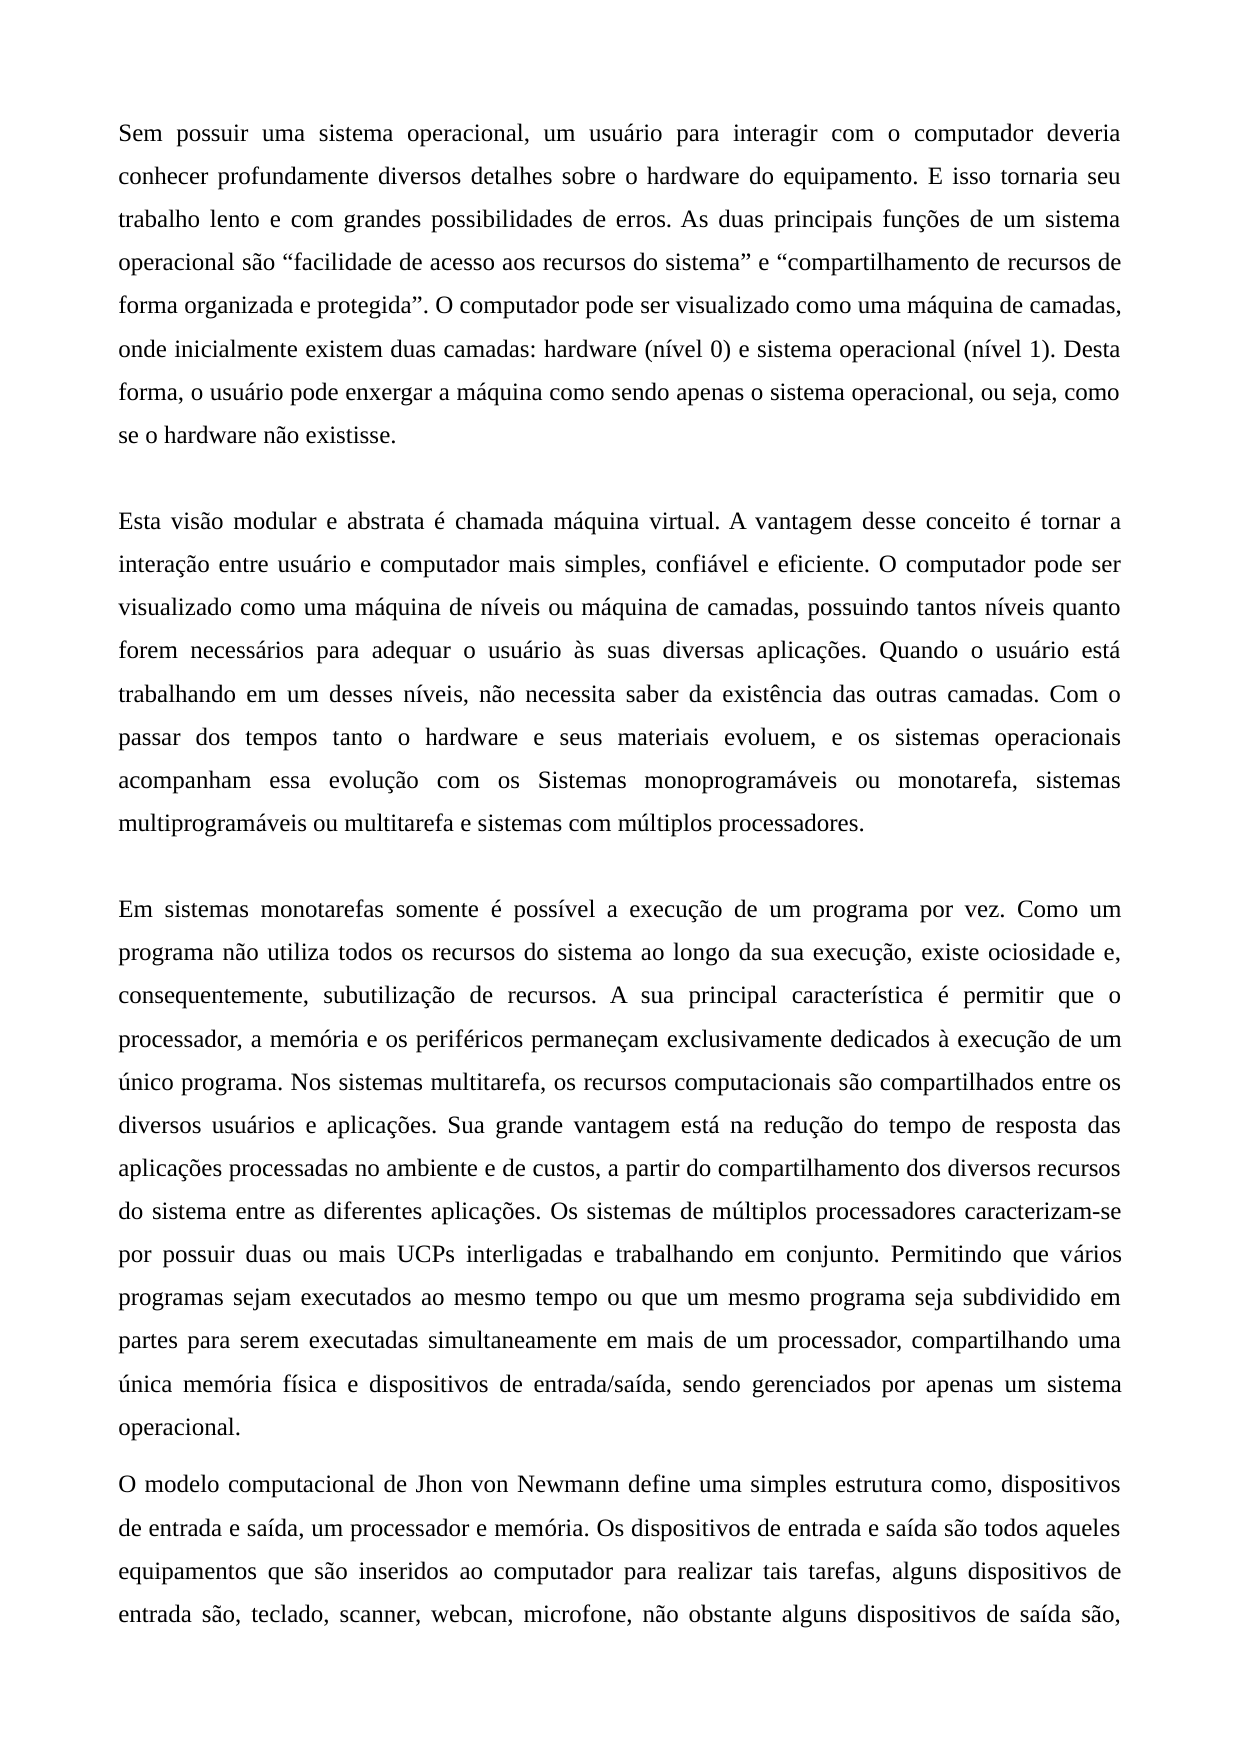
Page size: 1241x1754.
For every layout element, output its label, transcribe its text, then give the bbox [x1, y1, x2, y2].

text Esta visão modular e abstrata é chamada máquina virtual. A vantagem desse conceito é tornar a interação entre usuário e computador mais simples, confiável e eficiente. O computador pode ser visualizado como uma máquina de níveis ou máquina de camadas, possuindo tantos níveis quanto forem necessários para adequar o usuário às suas diversas aplicações. Quando o usuário está trabalhando em um desses níveis, não necessita saber da existência das outras camadas. Com o passar dos tempos tanto o hardware e seus materiais evoluem, e os sistemas operacionais acompanham essa evolução com os Sistemas monoprogramáveis ou monotarefa, sistemas multiprogramáveis ou multitarefa e sistemas com múltiplos processadores. [118, 506, 1122, 837]
text O modelo computacional de Jhon von Newmann define uma simples estrutura como, dispositivos de entrada e saída, um processador e memória. Os dispositivos de entrada e saída são todos aqueles equipamentos que são inseridos ao computador para realizar tais tarefas, alguns dispositivos de entrada são, teclado, scanner, webcan, microfone, não obstante alguns dispositivos de saída são, [118, 1469, 1122, 1628]
text Em sistemas monotarefas somente é possível a execução de um programa por vez. Como um programa não utiliza todos os recursos do sistema ao longo da sua execução, existe ociosidade e, consequentemente, subutilização de recursos. A sua principal característica é permitir que o processador, a memória e os periféricos permaneçam exclusivamente dedicados à execução de um único programa. Nos sistemas multitarefa, os recursos computacionais são compartilhados entre os diversos usuários e aplicações. Sua grande vantagem está na redução do tempo de resposta das aplicações processadas no ambiente e de custos, a partir do compartilhamento dos diversos recursos do sistema entre as diferentes aplicações. Os sistemas de múltiplos processadores caracterizam-se por possuir duas ou mais UCPs interligadas e trabalhando em conjunto. Permitindo que vários programas sejam executados ao mesmo tempo ou que um mesmo programa seja subdividido em partes para serem executadas simultaneamente em mais de um processador, compartilhando uma única memória física e dispositivos de entrada/saída, sendo gerenciados por apenas um sistema operacional. [118, 894, 1122, 1441]
text Sem possuir uma sistema operacional, um usuário para interagir com o computador deveria conhecer profundamente diversos detalhes sobre o hardware do equipamento. E isso tornaria seu trabalho lento e com grandes possibilidades de erros. As duas principais funções de um sistema operacional são “facilidade de acesso aos recursos do sistema” e “compartilhamento de recursos de forma organizada e protegida”. O computador pode ser visualizado como uma máquina de camadas, onde inicialmente existem duas camadas: hardware (nível 0) e sistema operacional (nível 1). Desta forma, o usuário pode enxergar a máquina como sendo apenas o sistema operacional, ou seja, como se o hardware não existisse. [118, 118, 1122, 449]
